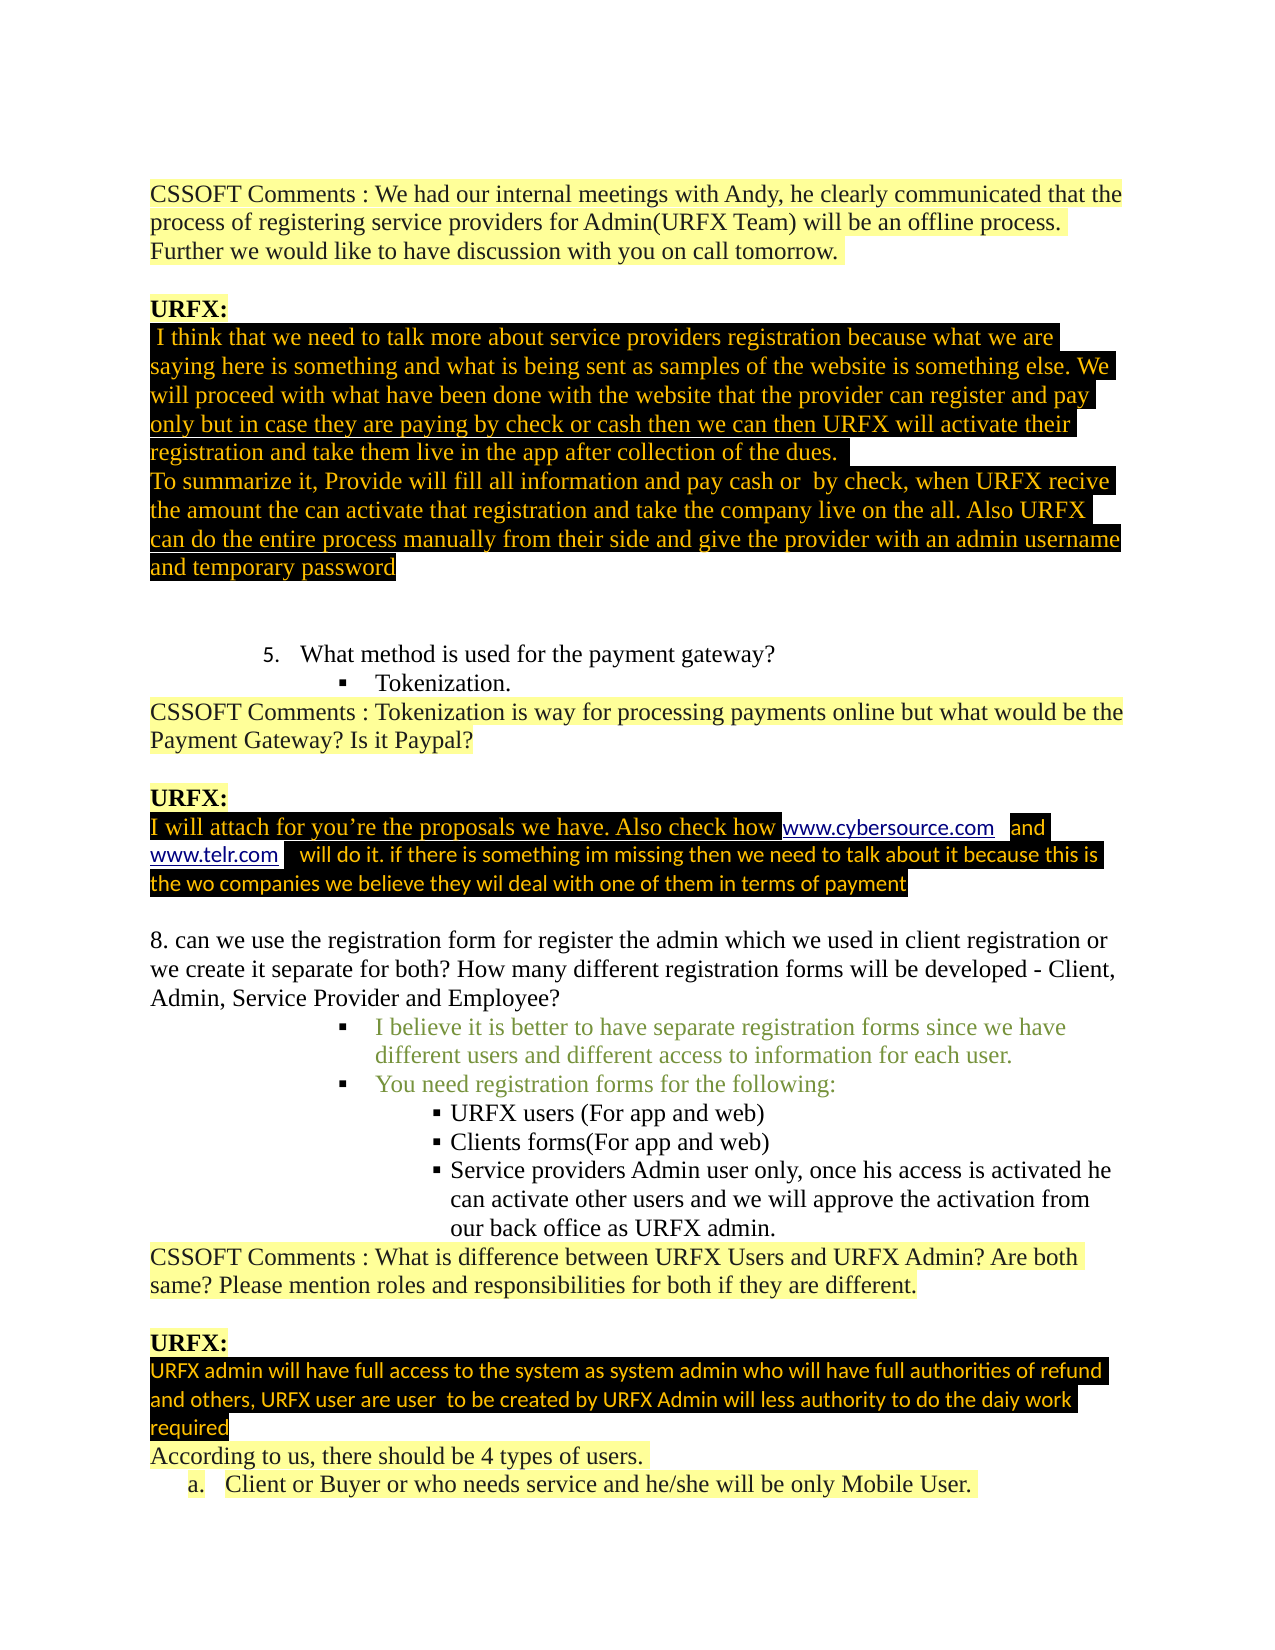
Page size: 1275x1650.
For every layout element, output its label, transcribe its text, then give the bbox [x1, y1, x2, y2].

list I believe it is better to have separate registration forms since we have different users and different access to information for each user. [337, 1012, 1125, 1069]
list URFX users (For app and web) [431, 1098, 1125, 1127]
list Clients forms(For app and web) [431, 1127, 1125, 1155]
text URFX: [150, 1328, 1125, 1357]
list Service providers Admin user only, once his access is activated he can activate other users and we will approve the activation from our back office as URFX admin. [431, 1155, 1125, 1242]
list You need registration forms for the following: [337, 1069, 1125, 1098]
text URFX admin will have full access to the system as system admin who will have full authorities of refund and others, URFX user are user to be created by URFX Admin will less authority to do the daiy work required [150, 1357, 1125, 1441]
text URFX: [150, 783, 1125, 812]
text I think that we need to talk more about service providers registration because what we are saying here is something and what is being sent as samples of the website is something else. We will proceed with what have been done with the website that the provider can register and pay only but in case they are paying by check or cash then we can then URFX will activate their registration and take them live in the app after collection of the dues. [150, 322, 1125, 466]
text According to us, there should be 4 types of users. [150, 1441, 1125, 1469]
text CSSOFT Comments : We had our internal meetings with Andy, he clearly communicated that the process of registering service providers for Admin(URFX Team) will be an offline process. Further we would like to have discussion with you on call tomorrow. [150, 179, 1125, 265]
text CSSOFT Comments : What is difference between URFX Users and URFX Admin? Are both same? Please mention roles and responsibilities for both if they are different. [150, 1242, 1125, 1299]
list What method is used for the payment gateway? [262, 639, 1125, 668]
text To summarize it, Provide will fill all information and pay cash or by check, when URFX recive the amount the can activate that registration and take the company live on the all. Also URFX can do the entire process manually from their side and give the provider with an admin username and temporary password [150, 466, 1125, 581]
text I will attach for you’re the proposals we have. Also check how www.cybersource.com and www.telr.com will do it. if there is something im missing then we need to talk about it because this is the wo companies we believe they wil deal with one of them in terms of payment [150, 812, 1125, 897]
text URFX: [150, 294, 1125, 322]
text 8. can we use the registration form for register the admin which we used in client registration or we create it separate for both? How many different registration forms will be developed - Client, Admin, Service Provider and Employee? [150, 925, 1125, 1012]
list Client or Buyer or who needs service and he/she will be only Mobile User. [187, 1469, 1125, 1498]
text CSSOFT Comments : Tokenization is way for processing payments online but what would be the Payment Gateway? Is it Paypal? [150, 697, 1125, 754]
list Tokenization. [337, 668, 1125, 697]
